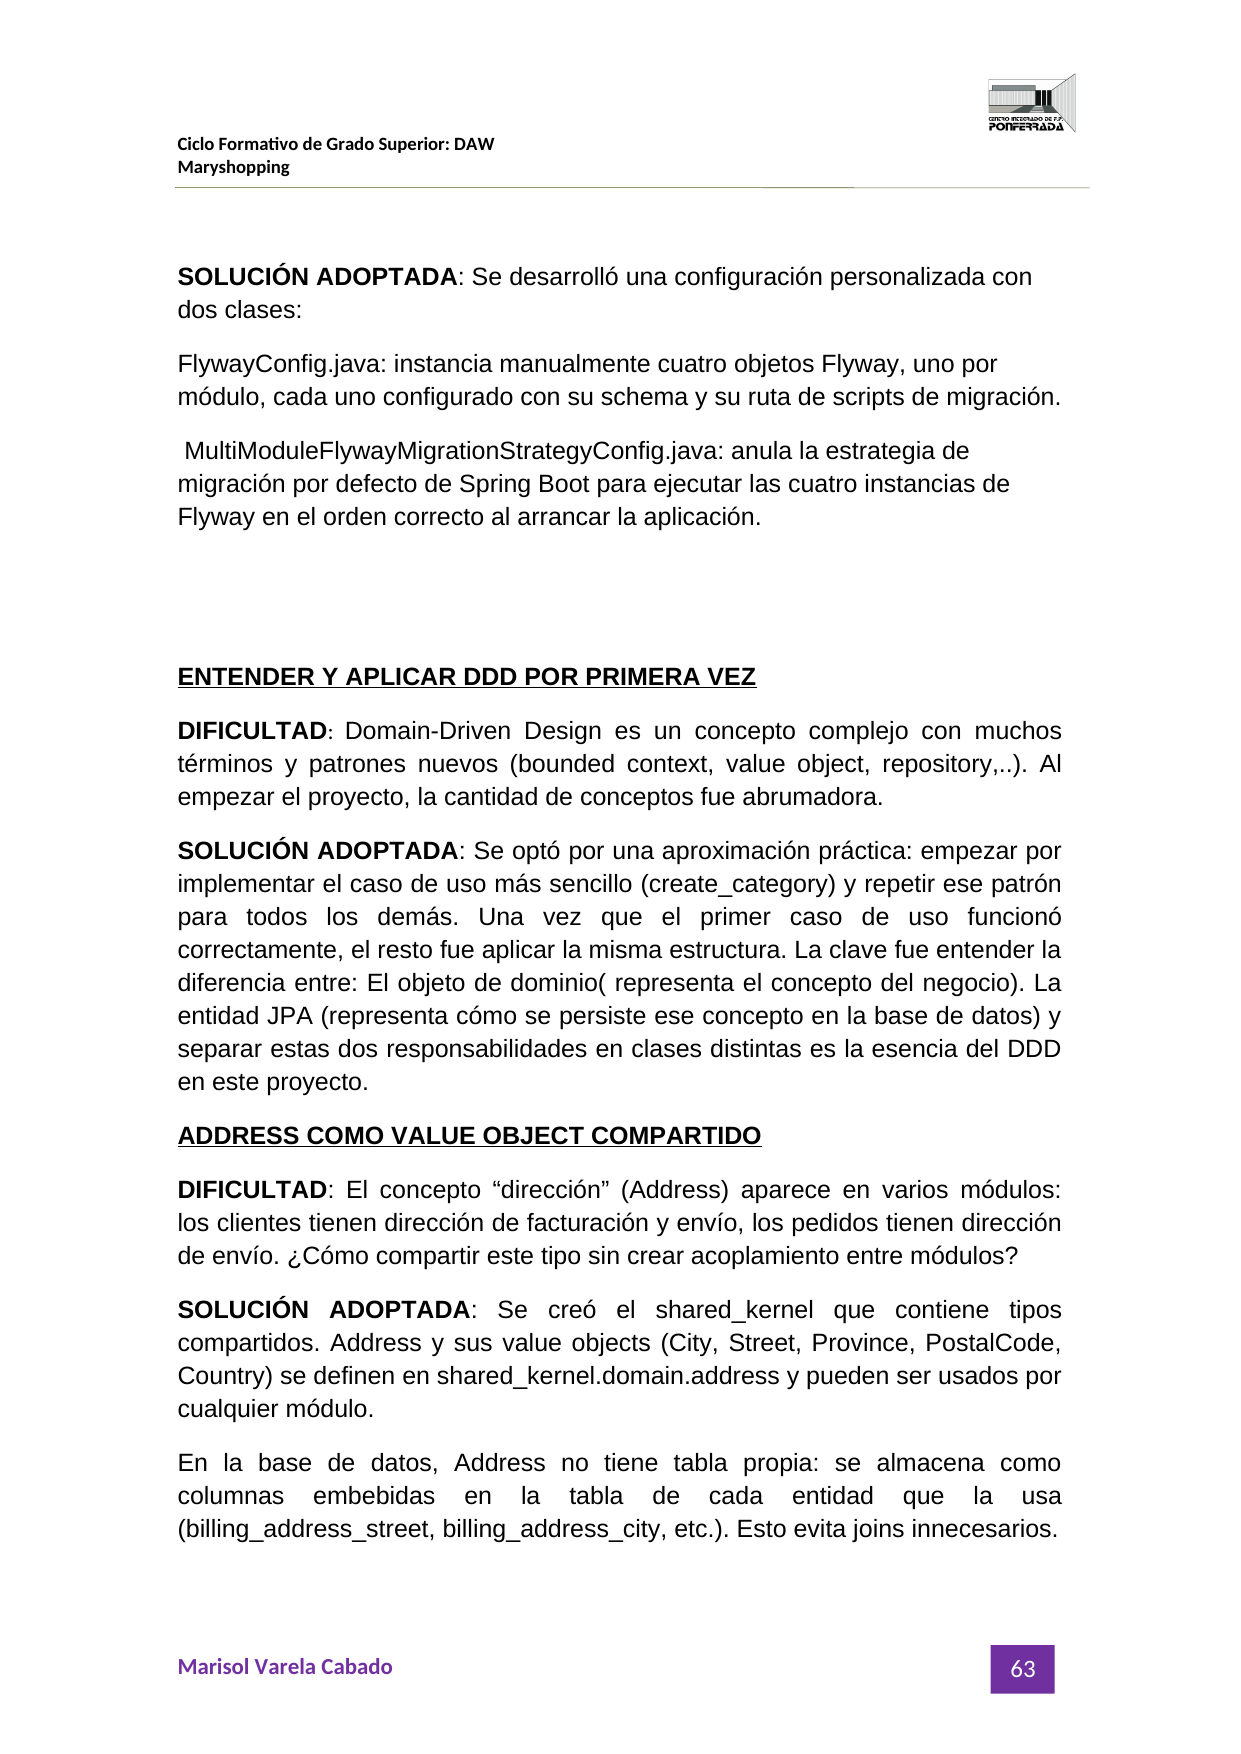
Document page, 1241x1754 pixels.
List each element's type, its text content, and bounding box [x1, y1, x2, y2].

text DIFICULTAD: Domain-Driven Design es un concepto complejo con muchos términos y patrones nuevos (bounded context, value object, repository,..). Al empezar el proyecto, la cantidad de conceptos fue abrumadora. [177, 716, 1063, 811]
text ADDRESS COMO VALUE OBJECT COMPARTIDO [177, 1121, 1063, 1150]
text MultiModuleFlywayMigrationStrategyConfig.java: anula la estrategia de migración por defecto de Spring Boot para ejecutar las cuatro instancias de Flyway en el orden correcto al arrancar la aplicación. [177, 436, 1063, 531]
text SOLUCIÓN ADOPTADA: Se desarrolló una configuración personalizada con dos clases: [177, 262, 1063, 324]
text SOLUCIÓN ADOPTADA: Se creó el shared_kernel que contiene tipos compartidos. Address y sus value objects (City, Street, Province, PostalCode, Country) se definen en shared_kernel.domain.address y pueden ser usados por cualquier módulo. [177, 1295, 1063, 1423]
text ENTENDER Y APLICAR DDD POR PRIMERA VEZ [177, 662, 1063, 691]
text SOLUCIÓN ADOPTADA: Se optó por una aproximación práctica: empezar por implementar el caso de uso más sencillo (create_category) y repetir ese patrón para todos los demás. Una vez que el primer caso de uso funcionó correctamente, el resto fue aplicar la misma estructura. La clave fue entender la diferencia entre: El objeto de dominio( representa el concepto del negocio). La entidad JPA (representa cómo se persiste ese concepto en la base de datos) y separar estas dos responsabilidades en clases distintas es la esencia del DDD en este proyecto. [177, 836, 1063, 1096]
text En la base de datos, Address no tiene tabla propia: se almacena como columnas embebidas en la tabla de cada entidad que la usa (billing_address_street, billing_address_city, etc.). Esto evita joins innecesarios. [177, 1448, 1063, 1542]
text FlywayConfig.java: instancia manualmente cuatro objetos Flyway, uno por módulo, cada uno configurado con su schema y su ruta de scripts de migración. [177, 349, 1063, 411]
text DIFICULTAD: El concepto “dirección” (Address) aparece en varios módulos: los clientes tienen dirección de facturación y envío, los pedidos tienen dirección de envío. ¿Cómo compartir este tipo sin crear acoplamiento entre módulos? [177, 1175, 1063, 1270]
